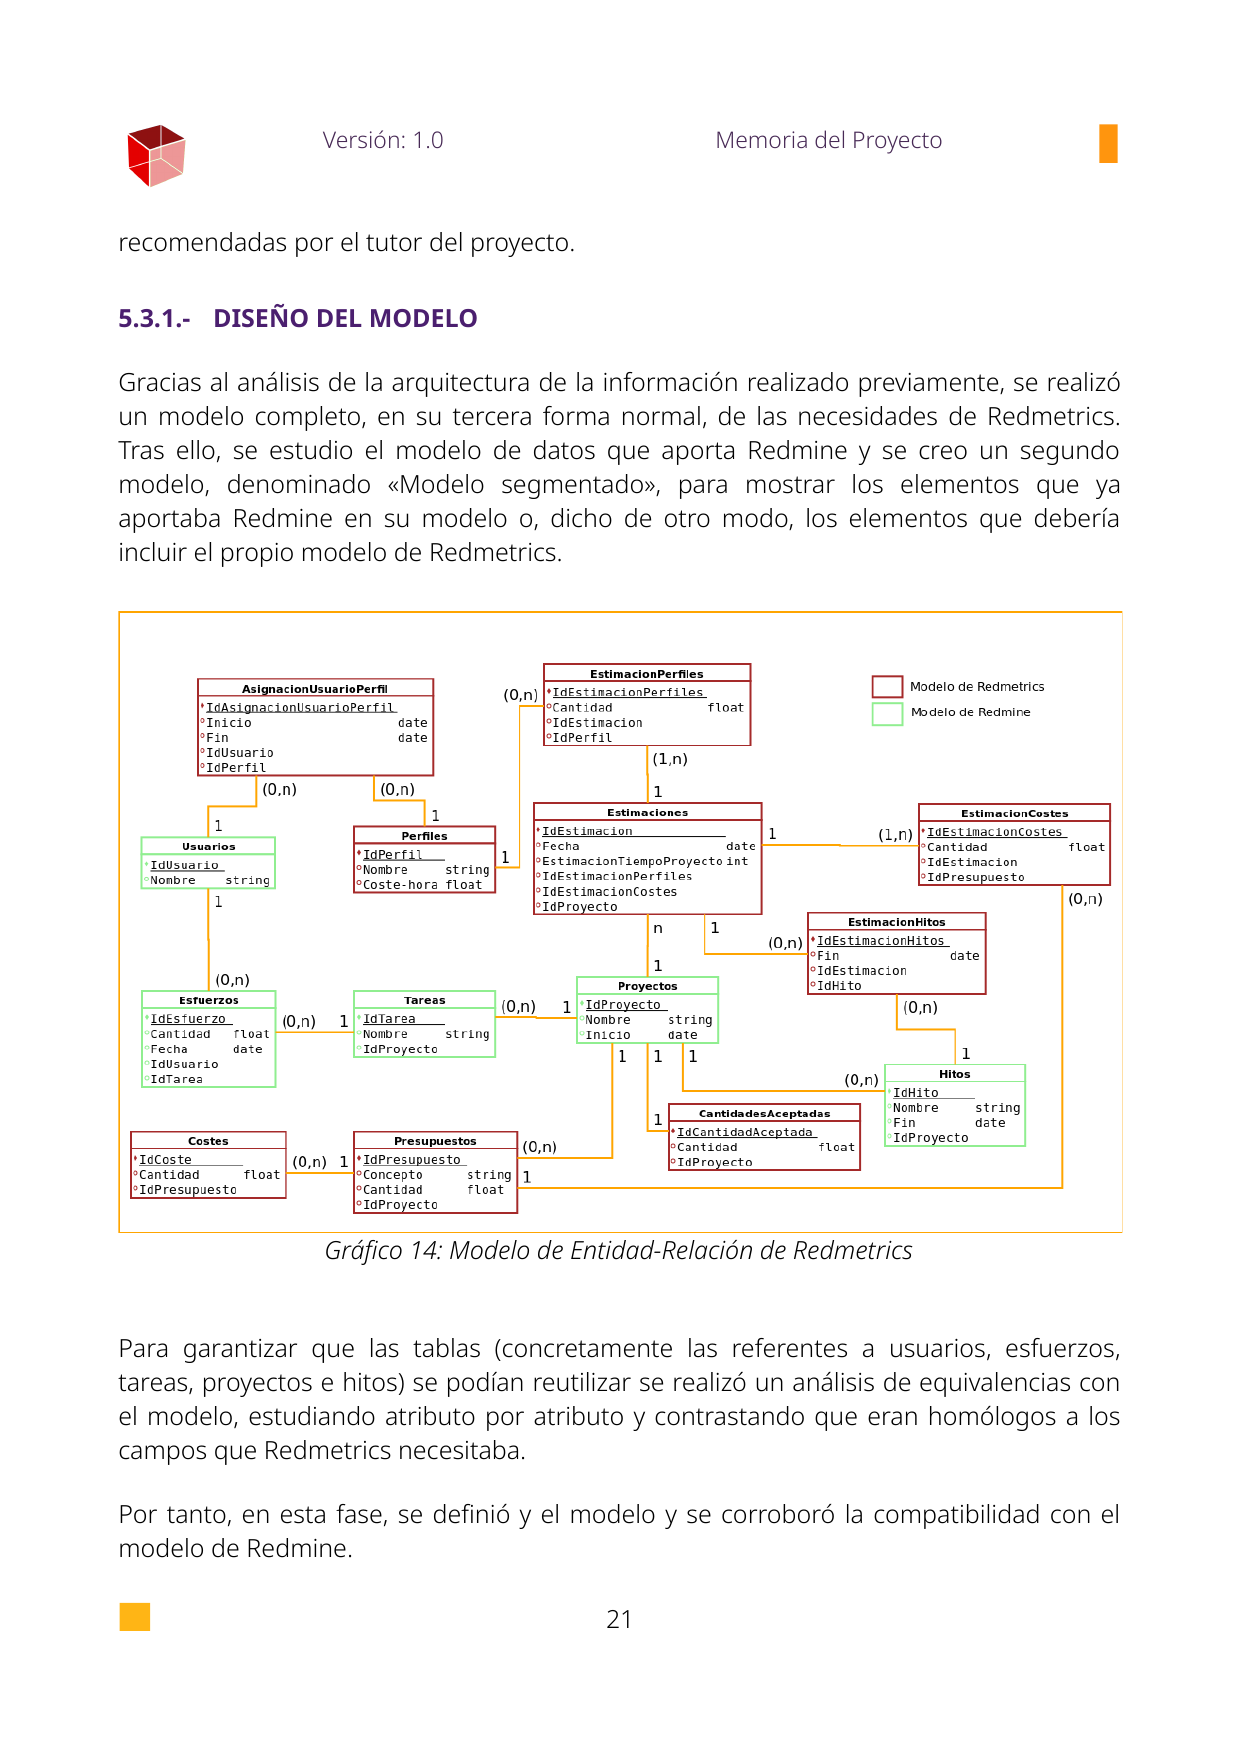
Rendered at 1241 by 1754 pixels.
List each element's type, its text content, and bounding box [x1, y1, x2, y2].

picture [123, 123, 189, 189]
subtitle Diseño del modelo [118, 300, 1122, 334]
text Gráfico 14: Modelo de Entidad-Relación de Redmetrics [118, 1233, 1122, 1267]
text Para garantizar que las tablas (concretamente las referentes a usuarios, esfuerzos, tareas, proyectos e hitos) se podían reutilizar se realizó un análisis de equivalencias con el modelo, estudiando atributo por atributo y contrastando que eran homólogos a los campos que Redmetrics necesitaba. [118, 1331, 1122, 1467]
picture [118, 611, 1123, 1233]
text recomendadas por el tutor del proyecto. [118, 225, 1122, 259]
text Gracias al análisis de la arquitectura de la información realizado previamente, se realizó un modelo completo, en su tercera forma normal, de las necesidades de Redmetrics. Tras ello, se estudio el modelo de datos que aporta Redmine y se creo un segundo modelo, denominado «Modelo segmentado», para mostrar los elementos que ya aportaba Redmine en su modelo o, dicho de otro modo, los elementos que debería incluir el propio modelo de Redmetrics. [118, 364, 1122, 569]
text Por tanto, en esta fase, se definió y el modelo y se corroboró la compatibilidad con el modelo de Redmine. [118, 1497, 1122, 1565]
